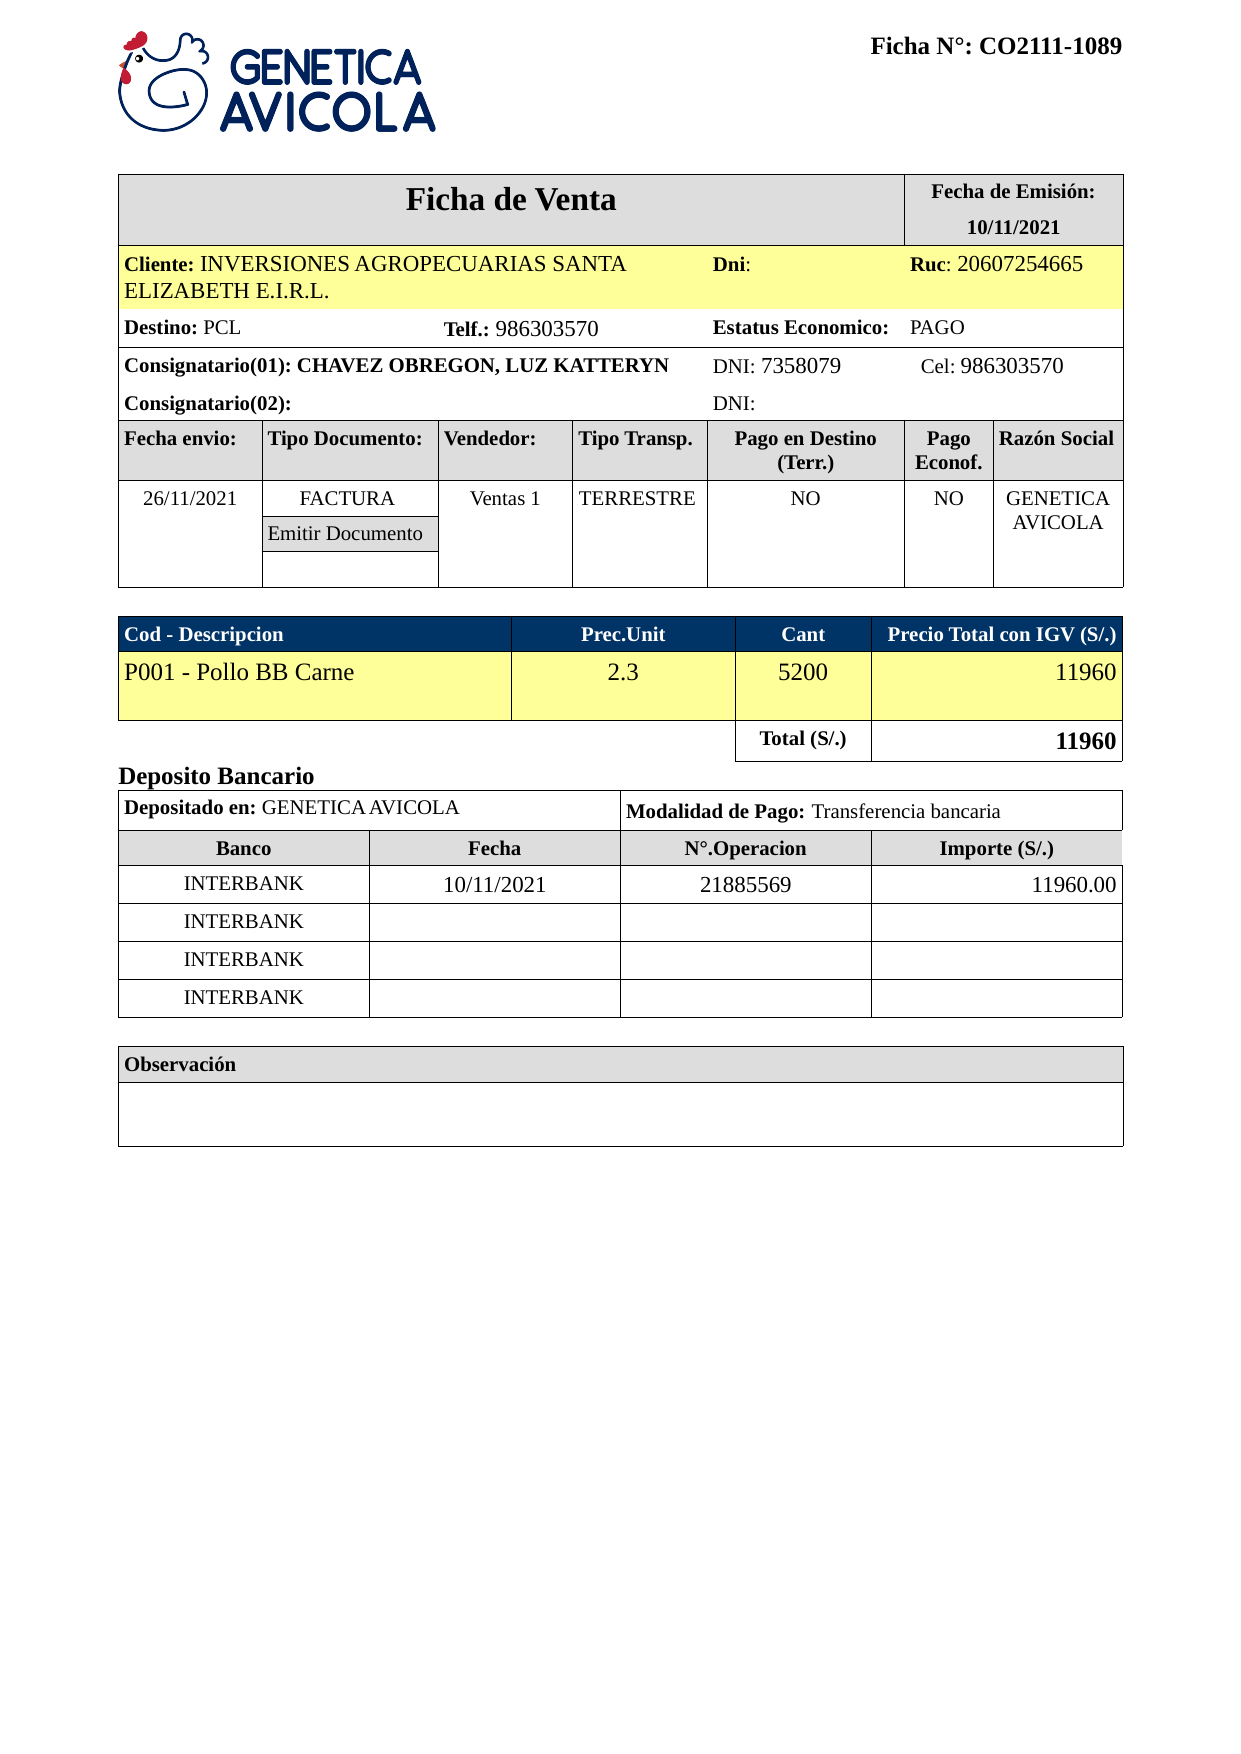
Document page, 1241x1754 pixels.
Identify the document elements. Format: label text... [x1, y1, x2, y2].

table_cell Pago en Destino (Terr.) [708, 421, 904, 480]
table_cell Destino: PCL [119, 309, 438, 347]
table_cell Cliente: INVERSIONES AGROPECUARIAS SANTA ELIZABETH E.I.R.L. [119, 246, 707, 309]
table_cell [119, 1083, 1123, 1146]
table_cell [621, 904, 871, 941]
table_cell PAGO [904, 309, 1123, 347]
table_cell GENETICA AVICOLA [994, 481, 1123, 587]
table_header Prec.Unit [512, 617, 735, 651]
table_cell Cel: 986303570 [915, 348, 1123, 385]
table_cell DNI: 7358079 [707, 348, 915, 385]
table_cell N°.Operacion [621, 831, 871, 865]
table_cell INTERBANK [119, 866, 369, 903]
table_cell 10/11/2021 [370, 866, 620, 903]
table_cell Total (S/.) [736, 721, 871, 761]
table_cell [370, 980, 620, 1017]
table_cell [370, 904, 620, 941]
table_cell [872, 980, 1122, 1017]
table_cell TERRESTRE [573, 481, 707, 587]
table_cell P001 - Pollo BB Carne [119, 652, 511, 720]
table_cell Telf.: 986303570 [438, 309, 707, 347]
table_cell 26/11/2021 [119, 481, 262, 587]
text Deposito Bancario [118, 761, 1122, 789]
table_cell [118, 721, 511, 761]
table_cell 11960 [872, 721, 1122, 761]
table_cell Ventas 1 [439, 481, 572, 587]
table_header Ficha de Venta [119, 175, 904, 245]
table_cell INTERBANK [119, 942, 369, 979]
table_cell 11960.00 [872, 866, 1122, 903]
table_cell [872, 904, 1122, 941]
table_header Cod - Descripcion [119, 617, 511, 651]
table_cell INTERBANK [119, 980, 369, 1017]
table_cell Emitir Documento [263, 517, 438, 551]
table_cell [872, 942, 1122, 979]
table_cell FACTURA [263, 481, 438, 516]
picture [118, 31, 436, 132]
table_header Depositado en: GENETICA AVICOLA [119, 791, 620, 830]
table_cell Vendedor: [439, 421, 572, 480]
table_cell [511, 721, 735, 761]
table_cell Ruc: 20607254665 [904, 246, 1123, 309]
table_header Fecha de Emisión: [905, 175, 1123, 209]
table_header Modalidad de Pago: Transferencia bancaria [621, 791, 1122, 830]
table_cell Banco [119, 831, 369, 865]
table_cell Importe (S/.) [872, 831, 1122, 865]
table_cell Pago Econof. [905, 421, 993, 480]
table_cell Fecha envio: [119, 421, 262, 480]
table_cell NO [905, 481, 993, 587]
table_cell Estatus Economico: [707, 309, 904, 347]
table_cell Razón Social [994, 421, 1123, 480]
table_header Observación [119, 1047, 1123, 1082]
table_cell 5200 [736, 652, 871, 720]
table_cell INTERBANK [119, 904, 369, 941]
table_header Precio Total con IGV (S/.) [872, 617, 1122, 651]
table_cell Consignatario(02): [119, 385, 707, 420]
table_cell 21885569 [621, 866, 871, 903]
table_cell 2.3 [512, 652, 735, 720]
table_cell Consignatario(01): CHAVEZ OBREGON, LUZ KATTERYN [119, 348, 707, 385]
table_cell Fecha [370, 831, 620, 865]
table_header Cant [736, 617, 871, 651]
table_cell [621, 980, 871, 1017]
table_cell [621, 942, 871, 979]
table_cell 11960 [872, 652, 1122, 720]
table_cell NO [708, 481, 904, 587]
table_cell Dni: [707, 246, 904, 309]
table_cell Tipo Documento: [263, 421, 438, 480]
table_cell Tipo Transp. [573, 421, 707, 480]
table_cell 10/11/2021 [905, 209, 1123, 245]
table_cell DNI: [707, 385, 1123, 420]
table_cell [263, 552, 438, 587]
table_cell [370, 942, 620, 979]
